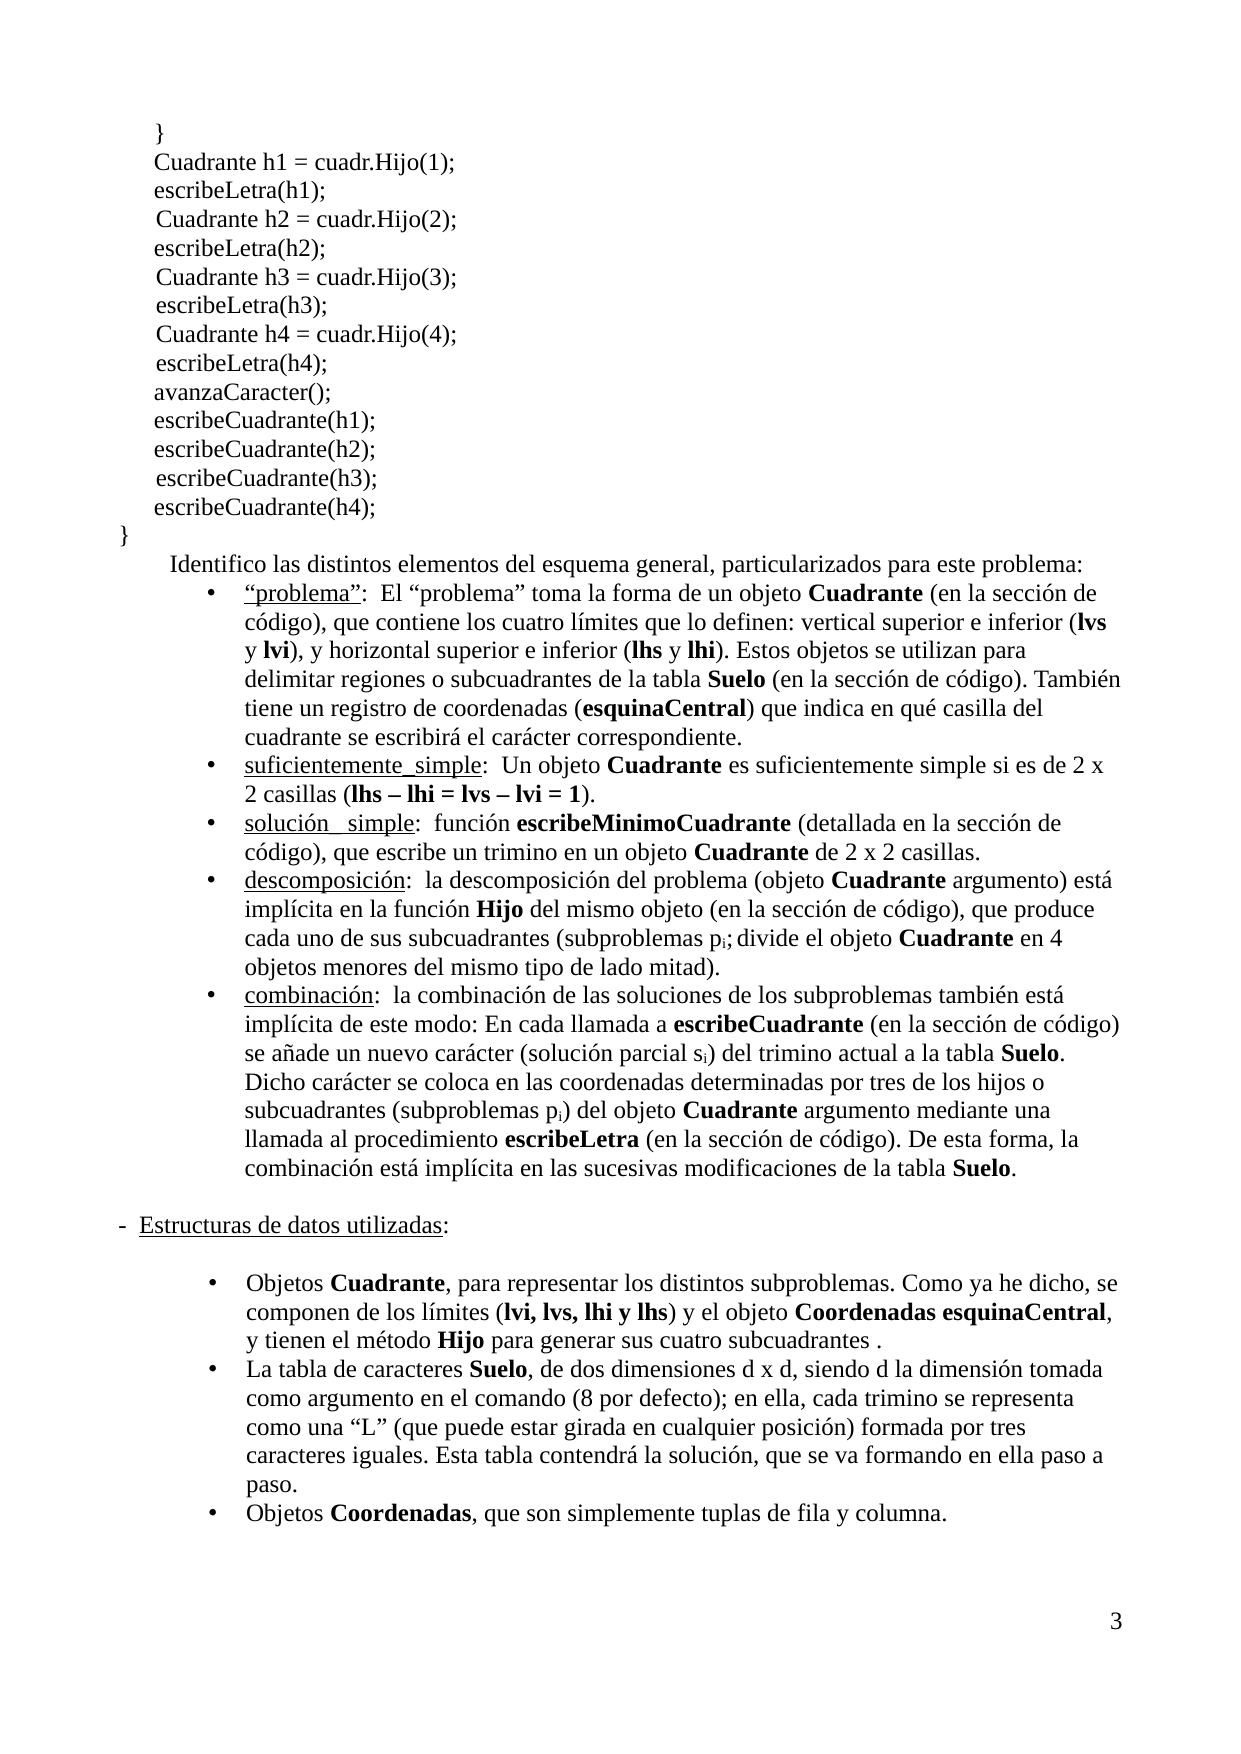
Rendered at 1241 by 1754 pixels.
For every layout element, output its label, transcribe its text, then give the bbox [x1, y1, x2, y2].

text escribeCuadrante(h1); [118, 406, 1122, 434]
text Cuadrante h4 = cuadr.Hijo(4); [118, 319, 1122, 348]
text escribeCuadrante(h2); [118, 434, 1122, 463]
text } [118, 118, 1122, 147]
text escribeLetra(h2); [118, 233, 1122, 262]
text } [118, 521, 1122, 549]
text escribeCuadrante(h3); [118, 463, 1122, 492]
text - Estructuras de datos utilizadas: [118, 1211, 1122, 1239]
list “problema”: El “problema” toma la forma de un objeto Cuadrante (en la sección de código), que contiene los cuatro límites que lo definen: vertical superior e inferior (lvs y lvi), y horizontal superior e inferior (lhs y lhi). Estos objetos se utilizan para delimitar regiones o subcuadrantes de la tabla Suelo (en la sección de código). También tiene un registro de coordenadas (esquinaCentral) que indica en qué casilla del cuadrante se escribirá el carácter correspondiente. [207, 578, 1122, 751]
list combinación: la combinación de las soluciones de los subproblemas también está implícita de este modo: En cada llamada a escribeCuadrante (en la sección de código) se añade un nuevo carácter (solución parcial si) del trimino actual a la tabla Suelo. Dicho carácter se coloca en las coordenadas determinadas por tres de los hijos o subcuadrantes (subproblemas pi) del objeto Cuadrante argumento mediante una llamada al procedimiento escribeLetra (en la sección de código). De esta forma, la combinación está implícita en las sucesivas modificaciones de la tabla Suelo. [207, 981, 1122, 1182]
text Cuadrante h3 = cuadr.Hijo(3); [118, 262, 1122, 291]
text escribeLetra(h1); [118, 176, 1122, 204]
list Objetos Coordenadas, que son simplemente tuplas de fila y columna. [208, 1498, 1122, 1527]
list solución_ simple: función escribeMinimoCuadrante (detallada en la sección de código), que escribe un trimino en un objeto Cuadrante de 2 x 2 casillas. [207, 808, 1122, 866]
text Identifico las distintos elementos del esquema general, particularizados para este problema: [118, 549, 1122, 578]
text Cuadrante h1 = cuadr.Hijo(1); [118, 147, 1122, 176]
text avanzaCaracter(); [118, 377, 1122, 406]
text escribeLetra(h3); [118, 291, 1122, 319]
text escribeLetra(h4); [118, 348, 1122, 377]
list Objetos Cuadrante, para representar los distintos subproblemas. Como ya he dicho, se componen de los límites (lvi, lvs, lhi y lhs) y el objeto Coordenadas esquinaCentral, y tienen el método Hijo para generar sus cuatro subcuadrantes . [208, 1268, 1122, 1354]
list La tabla de caracteres Suelo, de dos dimensiones d x d, siendo d la dimensión tomada como argumento en el comando (8 por defecto); en ella, cada trimino se representa como una “L” (que puede estar girada en cualquier posición) formada por tres caracteres iguales. Esta tabla contendrá la solución, que se va formando en ella paso a paso. [208, 1354, 1122, 1498]
text escribeCuadrante(h4); [118, 492, 1122, 521]
list descomposición: la descomposición del problema (objeto Cuadrante argumento) está implícita en la función Hijo del mismo objeto (en la sección de código), que produce cada uno de sus subcuadrantes (subproblemas pi; divide el objeto Cuadrante en 4 objetos menores del mismo tipo de lado mitad). [207, 866, 1122, 981]
list suficientemente_simple: Un objeto Cuadrante es suficientemente simple si es de 2 x 2 casillas (lhs – lhi = lvs – lvi = 1). [207, 751, 1122, 808]
text Cuadrante h2 = cuadr.Hijo(2); [118, 204, 1122, 233]
